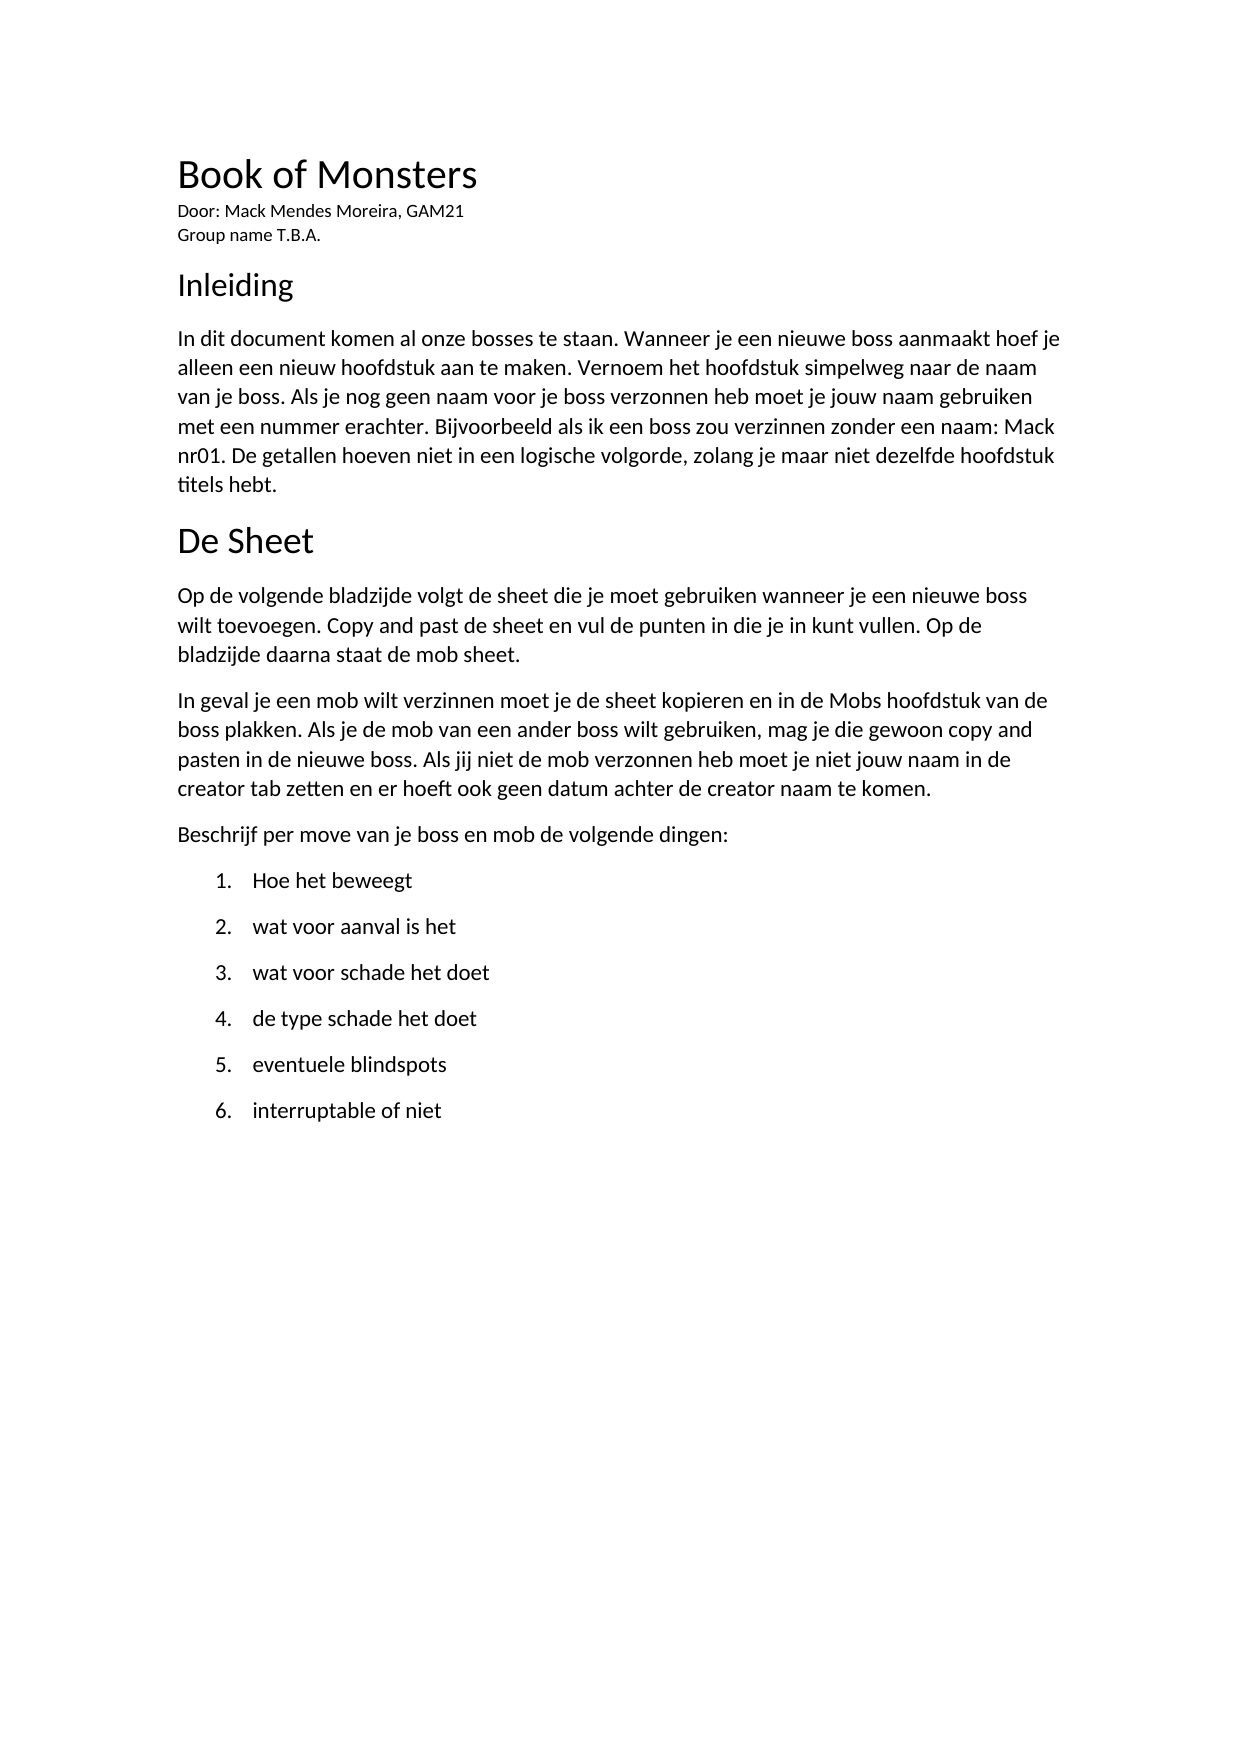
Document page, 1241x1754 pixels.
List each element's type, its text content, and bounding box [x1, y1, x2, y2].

text Book of Monsters Door: Mack Mendes Moreira, GAM21 Group name T.B.A. [177, 148, 1063, 247]
list Hoe het beweegt [215, 866, 1063, 894]
text Beschrijf per move van je boss en mob de volgende dingen: [177, 820, 1063, 848]
text In dit document komen al onze bosses te staan. Wanneer je een nieuwe boss aanmaakt hoef je alleen een nieuw hoofdstuk aan te maken. Vernoem het hoofdstuk simpelweg naar de naam van je boss. Als je nog geen naam voor je boss verzonnen heb moet je jouw naam gebruiken met een nummer erachter. Bijvoorbeeld als ik een boss zou verzinnen zonder een naam: Mack nr01. De getallen hoeven niet in een logische volgorde, zolang je maar niet dezelfde hoofdstuk titels hebt. [177, 324, 1063, 499]
list eventuele blindspots [215, 1051, 1063, 1079]
text In geval je een mob wilt verzinnen moet je de sheet kopieren en in de Mobs hoofdstuk van de boss plakken. Als je de mob van een ander boss wilt gebruiken, mag je die gewoon copy and pasten in de nieuwe boss. Als jij niet de mob verzonnen heb moet je niet jouw naam in de creator tab zetten en er hoeft ook geen datum achter de creator naam te komen. [177, 686, 1063, 802]
list interruptable of niet [215, 1097, 1063, 1125]
list de type schade het doet [215, 1004, 1063, 1033]
list wat voor aanval is het [215, 912, 1063, 941]
text De Sheet [177, 517, 1063, 562]
text Op de volgende bladzijde volgt de sheet die je moet gebruiken wanneer je een nieuwe boss wilt toevoegen. Copy and past de sheet en vul de punten in die je in kunt vullen. Op de bladzijde daarna staat de mob sheet. [177, 581, 1063, 668]
list wat voor schade het doet [215, 958, 1063, 987]
text Inleiding [177, 264, 1063, 305]
